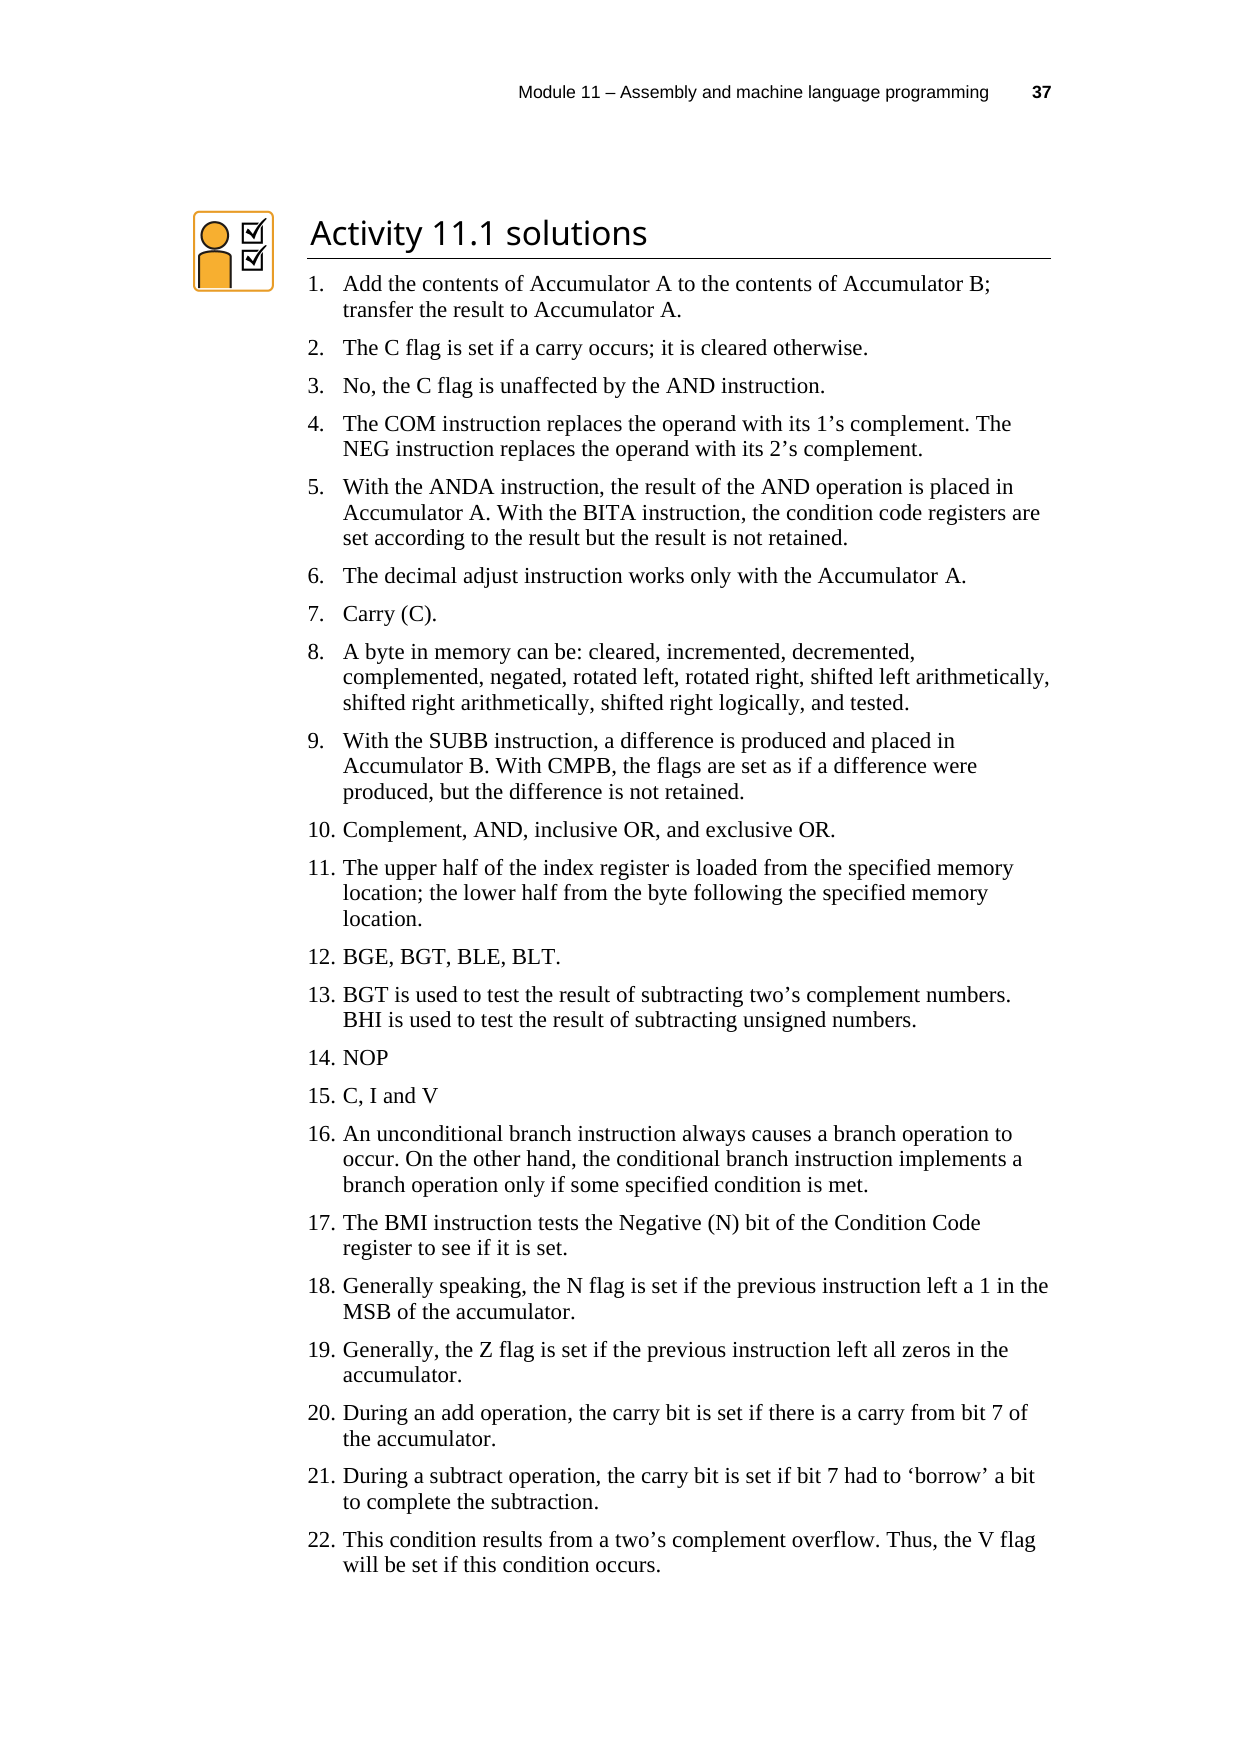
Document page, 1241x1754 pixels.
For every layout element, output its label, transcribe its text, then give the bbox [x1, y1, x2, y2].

picture [188, 206, 278, 296]
table_header Activity 11.1 solutions Add the contents of Accumulator A to the contents of Accumulator B; transfer the result to Accumulator A. The C flag is set if a carry occurs; it is cleared otherwise. No, the C flag is unaffected by the AND instruction. The COM instruction replaces the operand with its 1’s complement. The NEG instruction replaces the operand with its 2’s complement. With the ANDA instruction, the result of the AND operation is placed in Accumulator A. With the BITA instruction, the condition code registers are set according to the result but the result is not retained. The decimal adjust instruction works only with the Accumulator A. Carry (C). A byte in memory can be: cleared, incremented, decremented, complemented, negated, rotated left, rotated right, shifted left arithmetically, shifted right arithmetically, shifted right logically, and tested. With the SUBB instruction, a difference is produced and placed in Accumulator B. With CMPB, the flags are set as if a difference were produced, but the difference is not retained. Complement, AND, inclusive OR, and exclusive OR. The upper half of the index register is loaded from the specified memory location; the lower half from the byte following the specified memory location. BGE, BGT, BLE, BLT. BGT is used to test the result of subtracting two’s complement numbers. BHI is used to test the result of subtracting unsigned numbers. NOP C, I and V An unconditional branch instruction always causes a branch operation to occur. On the other hand, the conditional branch instruction implements a branch operation only if some specified condition is met. The BMI instruction tests the Negative (N) bit of the Condition Code register to see if it is set. Generally speaking, the N flag is set if the previous instruction left a 1 in the MSB of the accumulator. Generally, the Z flag is set if the previous instruction left all zeros in the accumulator. During an add operation, the carry bit is set if there is a carry from bit 7 of the accumulator. During a subtract operation, the carry bit is set if bit 7 had to ‘borrow’ a bit to complete the subtraction. This condition results from a two’s complement overflow. Thus, the V flag will be set if this condition occurs. [307, 259, 1051, 1578]
table_header [189, 207, 307, 1578]
